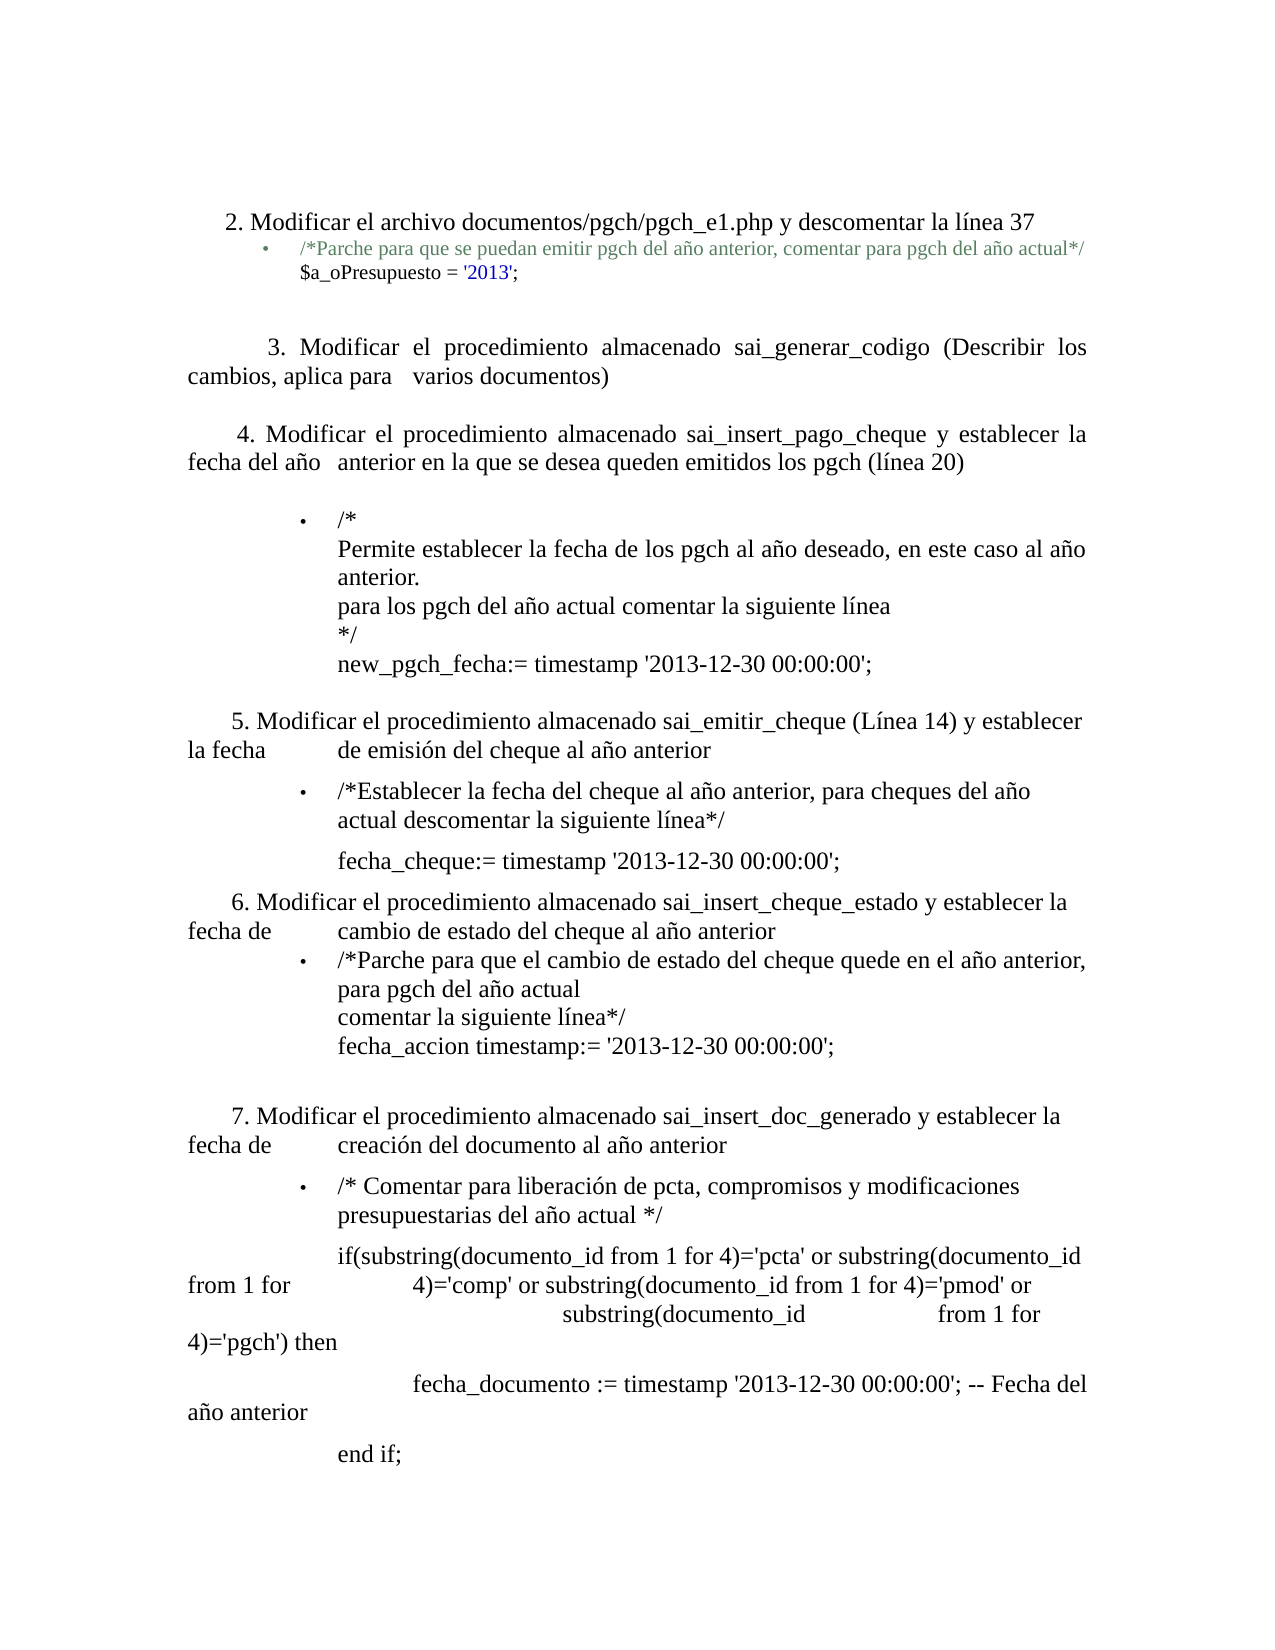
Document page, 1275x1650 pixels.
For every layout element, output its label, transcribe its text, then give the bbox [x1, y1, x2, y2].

list /*Establecer la fecha del cheque al año anterior, para cheques del año actual descomentar la siguiente línea*/ [300, 776, 1087, 834]
text fecha_cheque:= timestamp '2013-12-30 00:00:00'; [187, 846, 1087, 875]
text 7. Modificar el procedimiento almacenado sai_insert_doc_generado y establecer la fecha de creación del documento al año anterior [187, 1101, 1087, 1159]
text 3. Modificar el procedimiento almacenado sai_generar_codigo (Describir los cambios, aplica para varios documentos) [187, 332, 1087, 390]
text 5. Modificar el procedimiento almacenado sai_emitir_cheque (Línea 14) y establecer la fecha de emisión del cheque al año anterior [187, 706, 1087, 764]
text fecha_accion timestamp:= '2013-12-30 00:00:00'; [187, 1031, 1087, 1060]
text 6. Modificar el procedimiento almacenado sai_insert_cheque_estado y establecer la fecha de cambio de estado del cheque al año anterior [187, 887, 1087, 945]
text comentar la siguiente línea*/ [187, 1002, 1087, 1031]
list /*Parche para que se puedan emitir pgch del año anterior, comentar para pgch del año actual*/ [262, 236, 1087, 260]
list /* Comentar para liberación de pcta, compromisos y modificaciones presupuestarias del año actual */ [300, 1171, 1087, 1229]
list Permite establecer la fecha de los pgch al año deseado, en este caso al año anterior. [300, 534, 1087, 591]
text */ [187, 620, 1087, 649]
text 4. Modificar el procedimiento almacenado sai_insert_pago_cheque y establecer la fecha del año anterior en la que se desea queden emitidos los pgch (línea 20) [187, 419, 1087, 476]
text end if; [187, 1439, 1087, 1467]
text if(substring(documento_id from 1 for 4)='pcta' or substring(documento_id from 1 for 4)='comp' or substring(documento_id from 1 for 4)='pmod' or substring(documento_id from 1 for 4)='pgch') then [187, 1241, 1087, 1356]
list /* [300, 505, 1087, 534]
text new_pgch_fecha:= timestamp '2013-12-30 00:00:00'; [187, 649, 1087, 677]
text fecha_documento := timestamp '2013-12-30 00:00:00'; -- Fecha del año anterior [187, 1369, 1087, 1426]
text 2. Modificar el archivo documentos/pgch/pgch_e1.php y descomentar la línea 37 [187, 207, 1087, 236]
list para los pgch del año actual comentar la siguiente línea [300, 591, 1087, 620]
list $a_oPresupuesto = '2013'; [262, 260, 1087, 284]
list /*Parche para que el cambio de estado del cheque quede en el año anterior, para pgch del año actual [300, 945, 1087, 1002]
